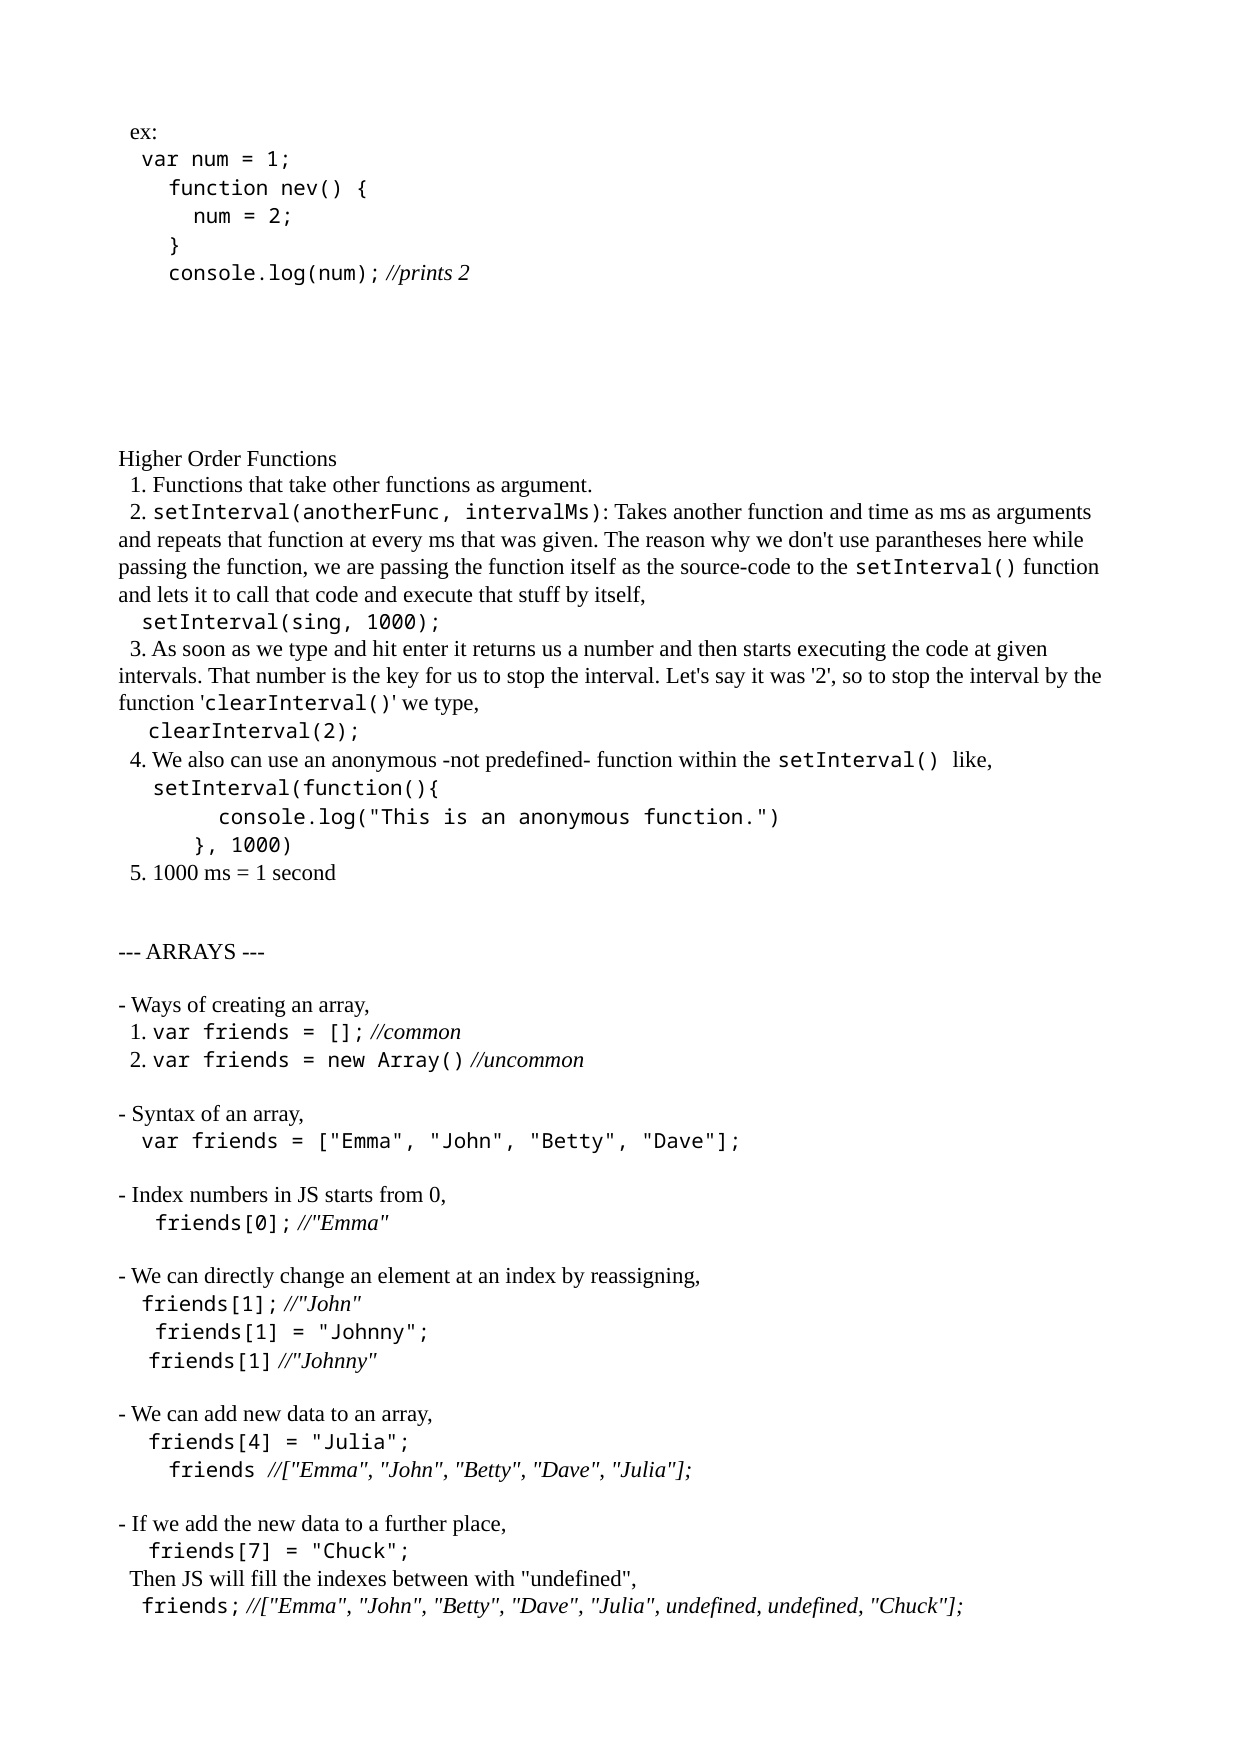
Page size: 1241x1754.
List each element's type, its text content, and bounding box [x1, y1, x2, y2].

text 4. We also can use an anonymous -not predefined- function within the setInterval() like, [118, 745, 1122, 773]
text console.log("This is an anonymous function.") [118, 802, 1122, 830]
text - We can add new data to an array, [118, 1401, 1122, 1427]
text 2. setInterval(anotherFunc, intervalMs): Takes another function and time as ms as arguments and repeats that function at every ms that was given. The reason why we don't use parantheses here while passing the function, we are passing the function itself as the source-code to the setInterval() function and lets it to call that code and execute that stuff by itself, [118, 497, 1122, 607]
text - Ways of creating an array, [118, 991, 1122, 1017]
text console.log(num); //prints 2 [118, 258, 1122, 287]
text friends[0]; //"Emma" [118, 1208, 1122, 1236]
text friends[4] = "Julia"; [118, 1427, 1122, 1455]
text - Index numbers in JS starts from 0, [118, 1181, 1122, 1208]
text 2. var friends = new Array() //uncommon [118, 1045, 1122, 1074]
text friends[1] = "Johnny"; [118, 1317, 1122, 1346]
text ex: [118, 118, 1122, 144]
text setInterval(function(){ [118, 773, 1122, 802]
text var num = 1; [118, 144, 1122, 173]
text - Syntax of an array, [118, 1100, 1122, 1127]
text } [118, 230, 1122, 258]
text Then JS will fill the indexes between with "undefined", [118, 1565, 1122, 1591]
text 1. var friends = []; //common [118, 1017, 1122, 1045]
text function nev() { [118, 173, 1122, 201]
text --- ARRAYS --- [118, 938, 1122, 964]
text friends[1] //"Johnny" [118, 1346, 1122, 1374]
text var friends = ["Emma", "John", "Betty", "Dave"]; [118, 1127, 1122, 1155]
text clearInterval(2); [118, 717, 1122, 745]
text friends //["Emma", "John", "Betty", "Dave", "Julia"]; [118, 1455, 1122, 1484]
text }, 1000) [118, 830, 1122, 859]
text friends[1]; //"John" [118, 1289, 1122, 1317]
text setInterval(sing, 1000); [118, 607, 1122, 636]
text friends; //["Emma", "John", "Betty", "Dave", "Julia", undefined, undefined, "Chuck"]; [118, 1591, 1122, 1620]
text Higher Order Functions [118, 445, 1122, 471]
text 1. Functions that take other functions as argument. [118, 471, 1122, 497]
text 3. As soon as we type and hit enter it returns us a number and then starts executing the code at given intervals. That number is the key for us to stop the interval. Let's say it was '2', so to stop the interval by the function 'clearInterval()' we type, [118, 636, 1122, 717]
text friends[7] = "Chuck"; [118, 1536, 1122, 1565]
text 5. 1000 ms = 1 second [118, 859, 1122, 885]
text - We can directly change an element at an index by reassigning, [118, 1262, 1122, 1289]
text num = 2; [118, 201, 1122, 230]
text - If we add the new data to a further place, [118, 1510, 1122, 1536]
